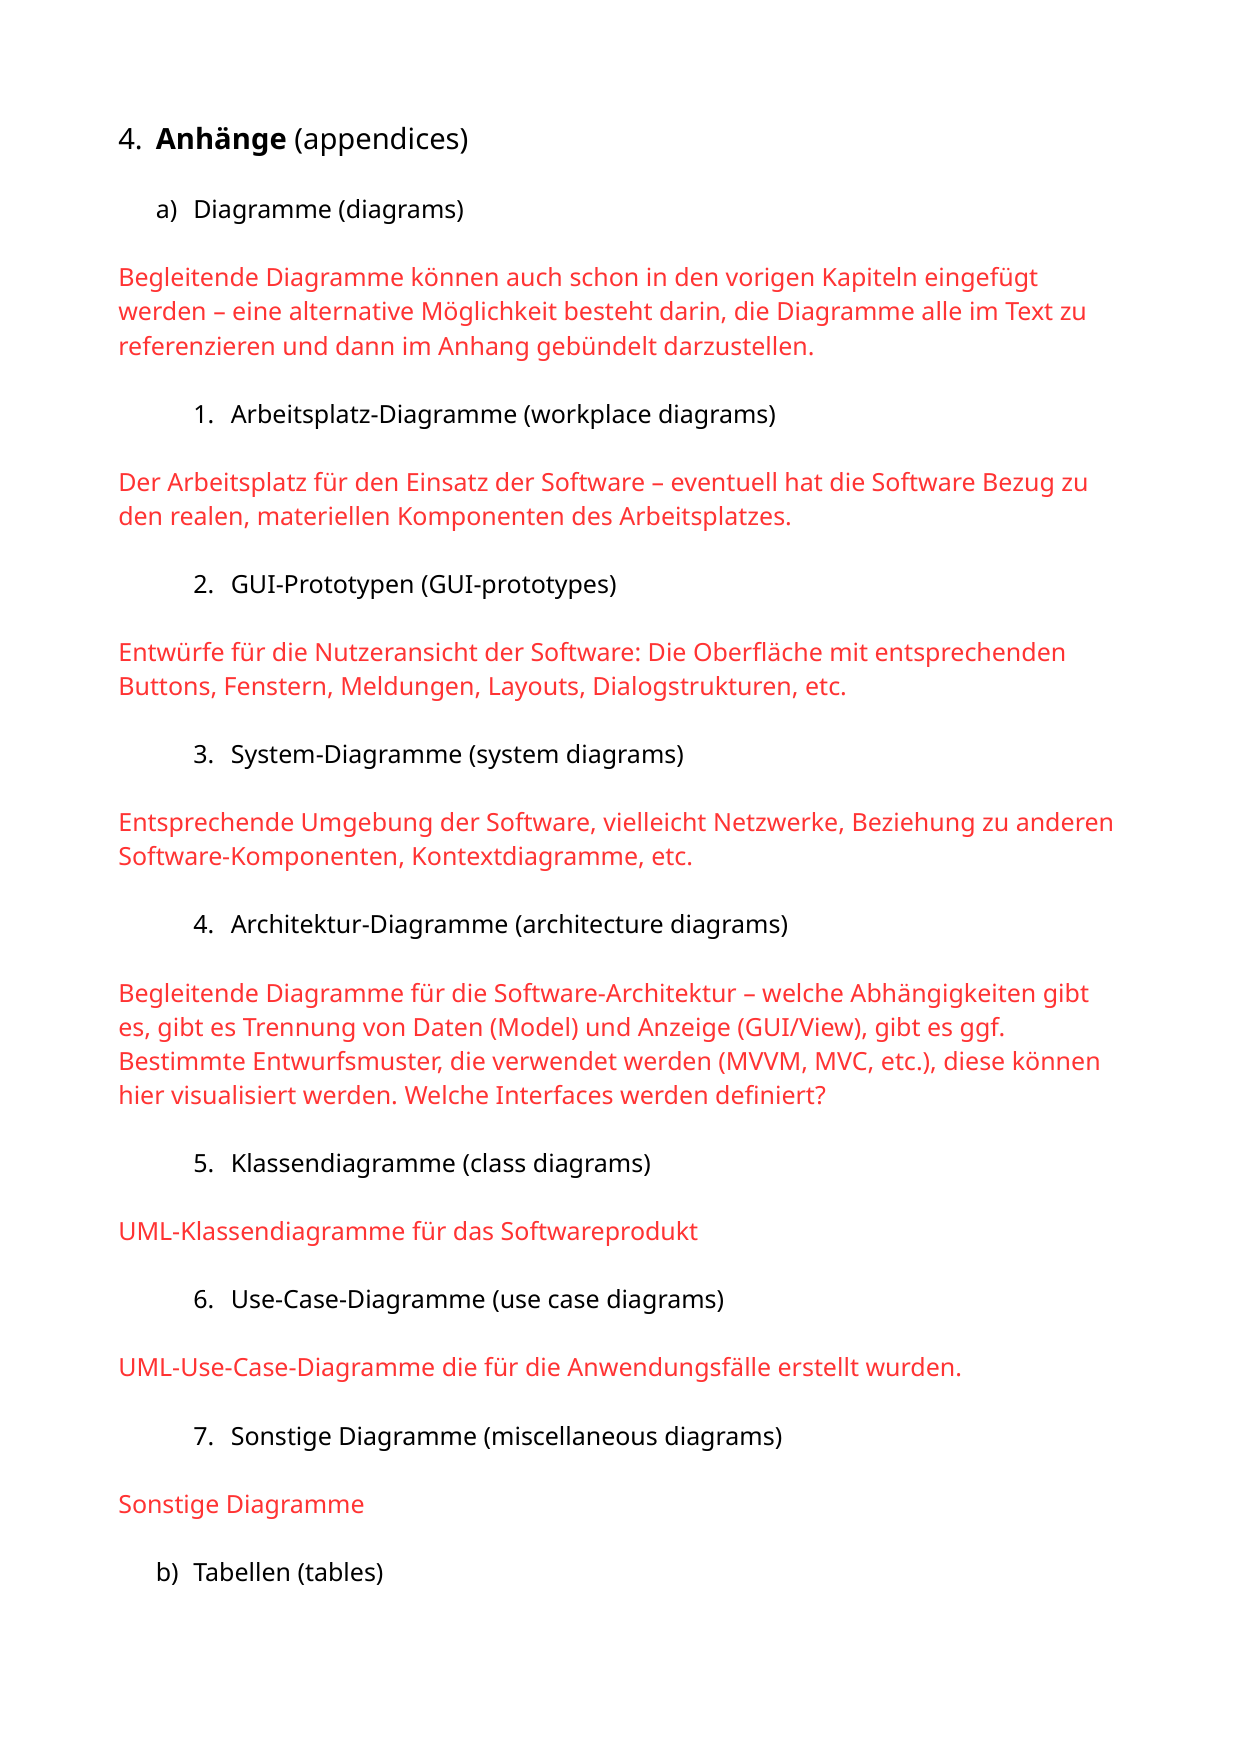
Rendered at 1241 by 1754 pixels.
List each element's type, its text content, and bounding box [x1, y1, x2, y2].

list Arbeitsplatz-Diagramme (workplace diagrams) [193, 396, 1122, 430]
list Diagramme (diagrams) [156, 192, 1122, 226]
text Sonstige Diagramme [118, 1486, 1122, 1520]
list Klassendiagramme (class diagrams) [193, 1146, 1122, 1180]
list GUI-Prototypen (GUI-prototypes) [193, 567, 1122, 601]
text Entwürfe für die Nutzeransicht der Software: Die Oberfläche mit entsprechenden Buttons, Fenstern, Meldungen, Layouts, Dialogstrukturen, etc. [118, 635, 1122, 703]
text UML-Klassendiagramme für das Softwareprodukt [118, 1214, 1122, 1248]
text Begleitende Diagramme für die Software-Architektur – welche Abhängigkeiten gibt es, gibt es Trennung von Daten (Model) und Anzeige (GUI/View), gibt es ggf. Bestimmte Entwurfsmuster, die verwendet werden (MVVM, MVC, etc.), diese können hier visualisiert werden. Welche Interfaces werden definiert? [118, 975, 1122, 1112]
list Use-Case-Diagramme (use case diagrams) [193, 1282, 1122, 1316]
list Tabellen (tables) [156, 1554, 1122, 1588]
list System-Diagramme (system diagrams) [193, 737, 1122, 771]
list Sonstige Diagramme (miscellaneous diagrams) [193, 1418, 1122, 1452]
text UML-Use-Case-Diagramme die für die Anwendungsfälle erstellt wurden. [118, 1350, 1122, 1384]
text Der Arbeitsplatz für den Einsatz der Software – eventuell hat die Software Bezug zu den realen, materiellen Komponenten des Arbeitsplatzes. [118, 464, 1122, 532]
list Anhänge (appendices) [118, 118, 1122, 158]
text Entsprechende Umgebung der Software, vielleicht Netzwerke, Beziehung zu anderen Software-Komponenten, Kontextdiagramme, etc. [118, 805, 1122, 873]
list Architektur-Diagramme (architecture diagrams) [193, 907, 1122, 941]
text Begleitende Diagramme können auch schon in den vorigen Kapiteln eingefügt werden – eine alternative Möglichkeit besteht darin, die Diagramme alle im Text zu referenzieren und dann im Anhang gebündelt darzustellen. [118, 260, 1122, 362]
